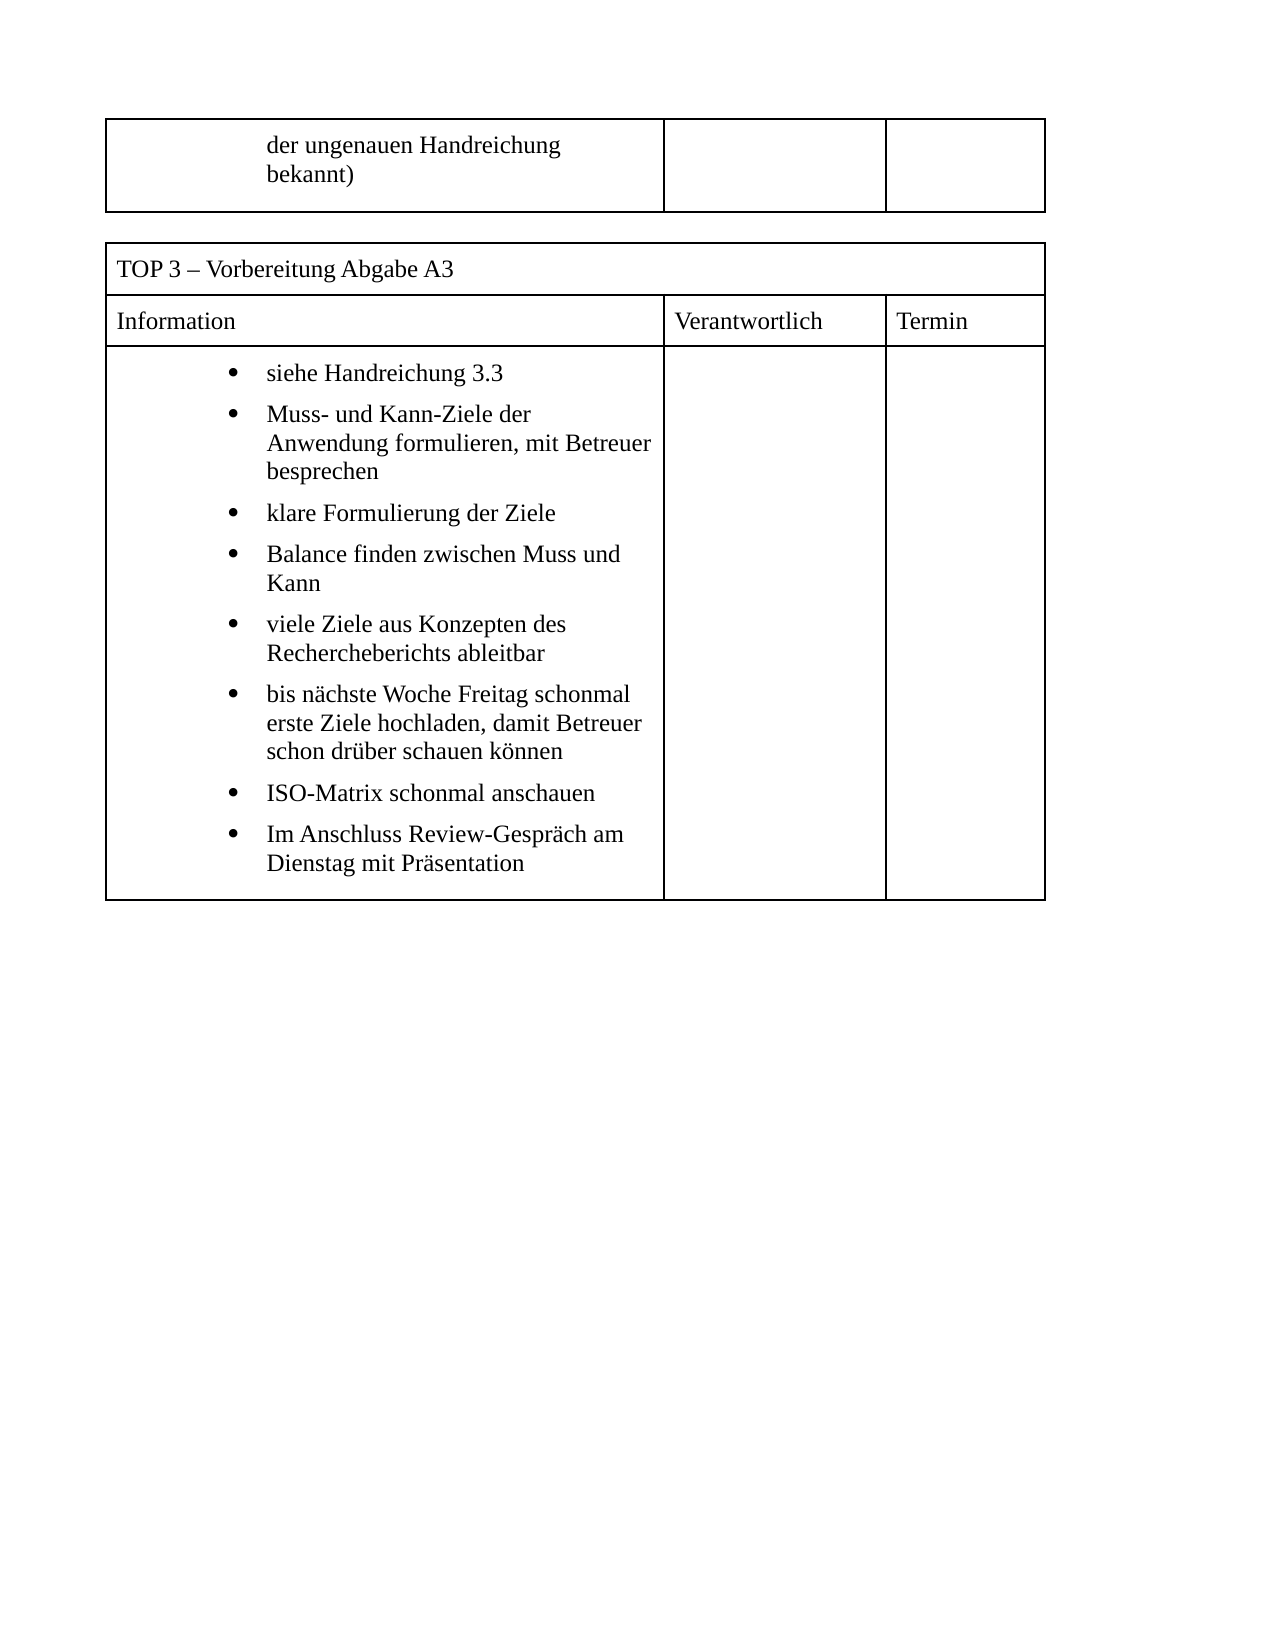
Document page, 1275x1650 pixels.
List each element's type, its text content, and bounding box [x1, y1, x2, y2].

table_header TOP 3 – Vorbereitung Abgabe A3 [107, 244, 1044, 293]
table_cell [665, 120, 885, 211]
table_cell [887, 347, 1044, 899]
table_cell siehe Handreichung 3.3 Muss- und Kann-Ziele der Anwendung formulieren, mit Betreuer besprechen klare Formulierung der Ziele Balance finden zwischen Muss und Kann viele Ziele aus Konzepten des Rechercheberichts ableitbar bis nächste Woche Freitag schonmal erste Ziele hochladen, damit Betreuer schon drüber schauen können ISO-Matrix schonmal anschauen Im Anschluss Review-Gespräch am Dienstag mit Präsentation [107, 347, 663, 899]
table_cell [665, 347, 885, 899]
table_cell Termin [887, 296, 1044, 345]
table_cell Verantwortlich [665, 296, 885, 345]
table_cell Information [107, 296, 663, 345]
table_cell [887, 120, 1044, 211]
table_cell der ungenauen Handreichung bekannt) [107, 120, 663, 211]
